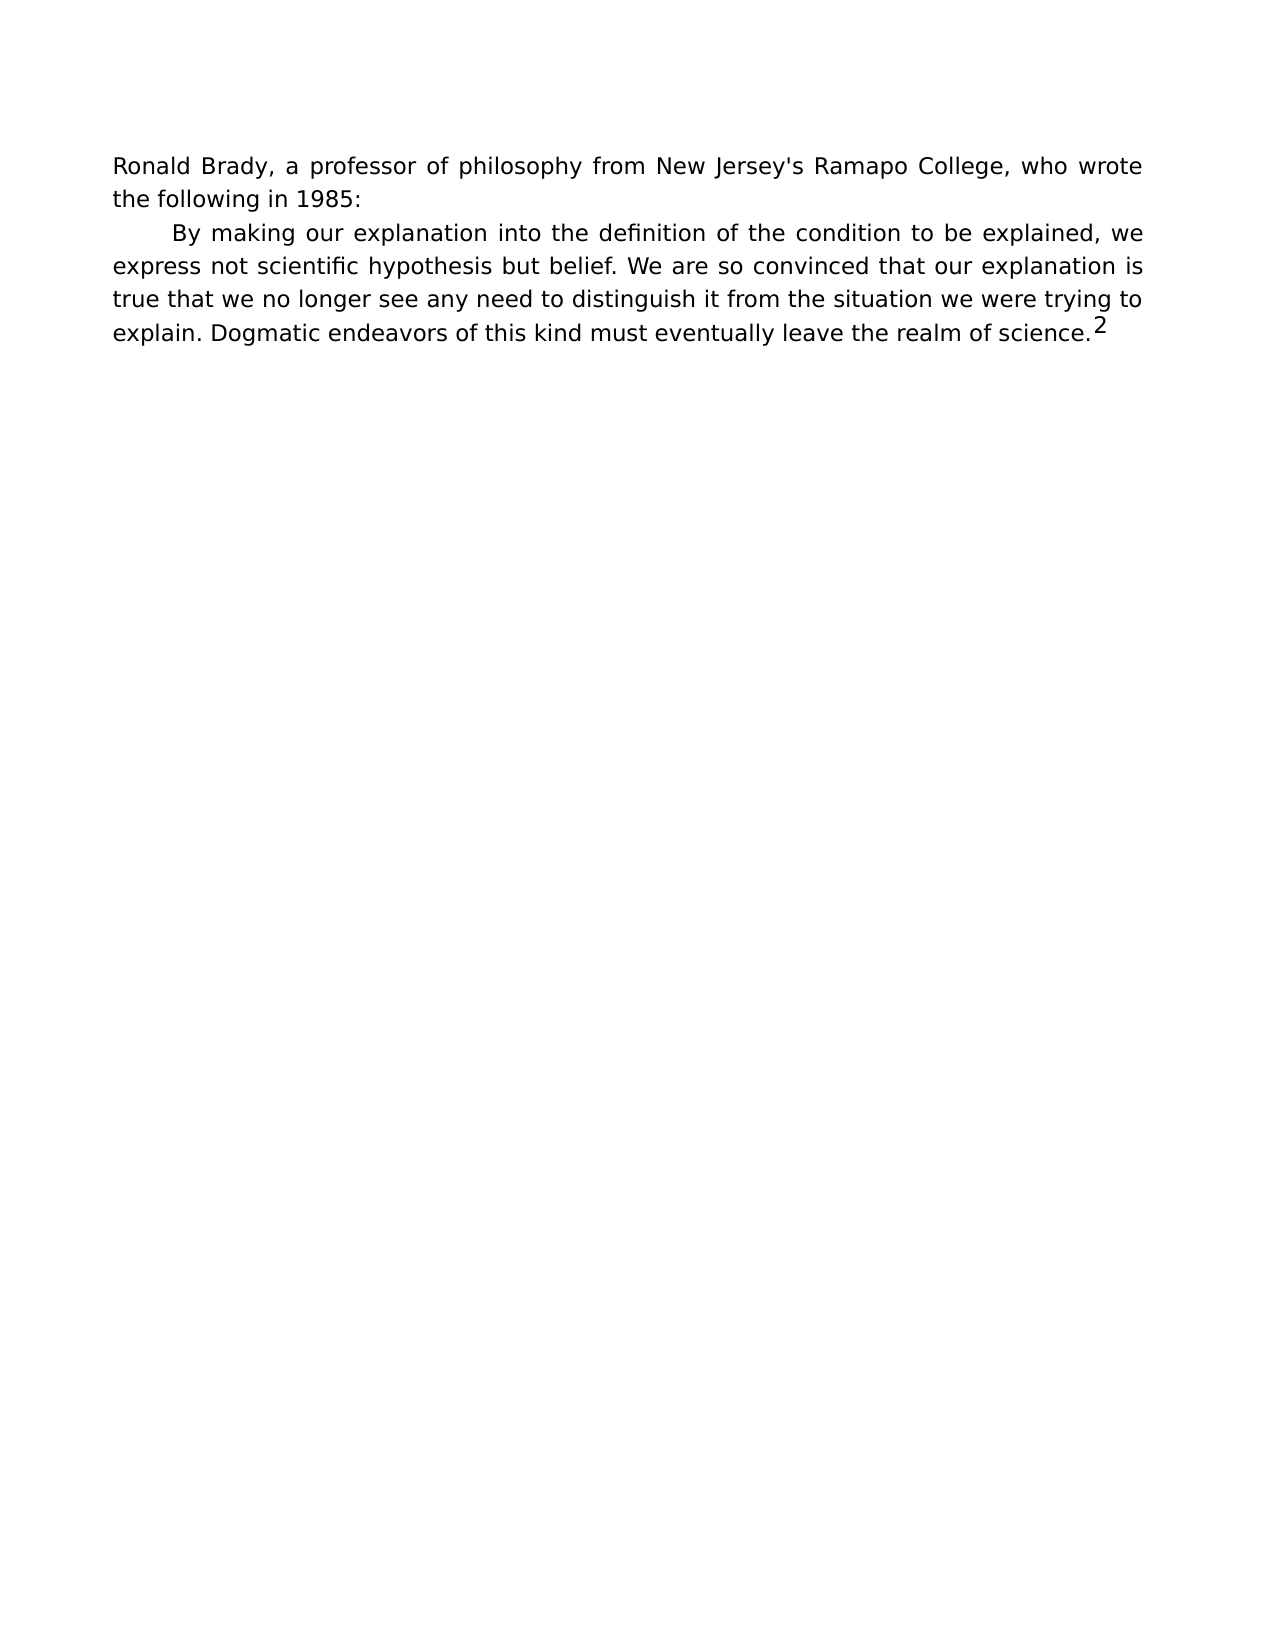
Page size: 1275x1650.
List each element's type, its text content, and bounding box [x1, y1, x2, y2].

text Ronald Brady, a professor of philosophy from New Jersey's Ramapo College, who wrote the following in 1985: [112, 148, 1145, 214]
text By making our explanation into the definition of the condition to be explained, we express not scientific hypothesis but belief. We are so convinced that our explanation is true that we no longer see any need to distinguish it from the situation we were trying to explain. Dogmatic endeavors of this kind must eventually leave the realm of science.2 [112, 214, 1145, 348]
